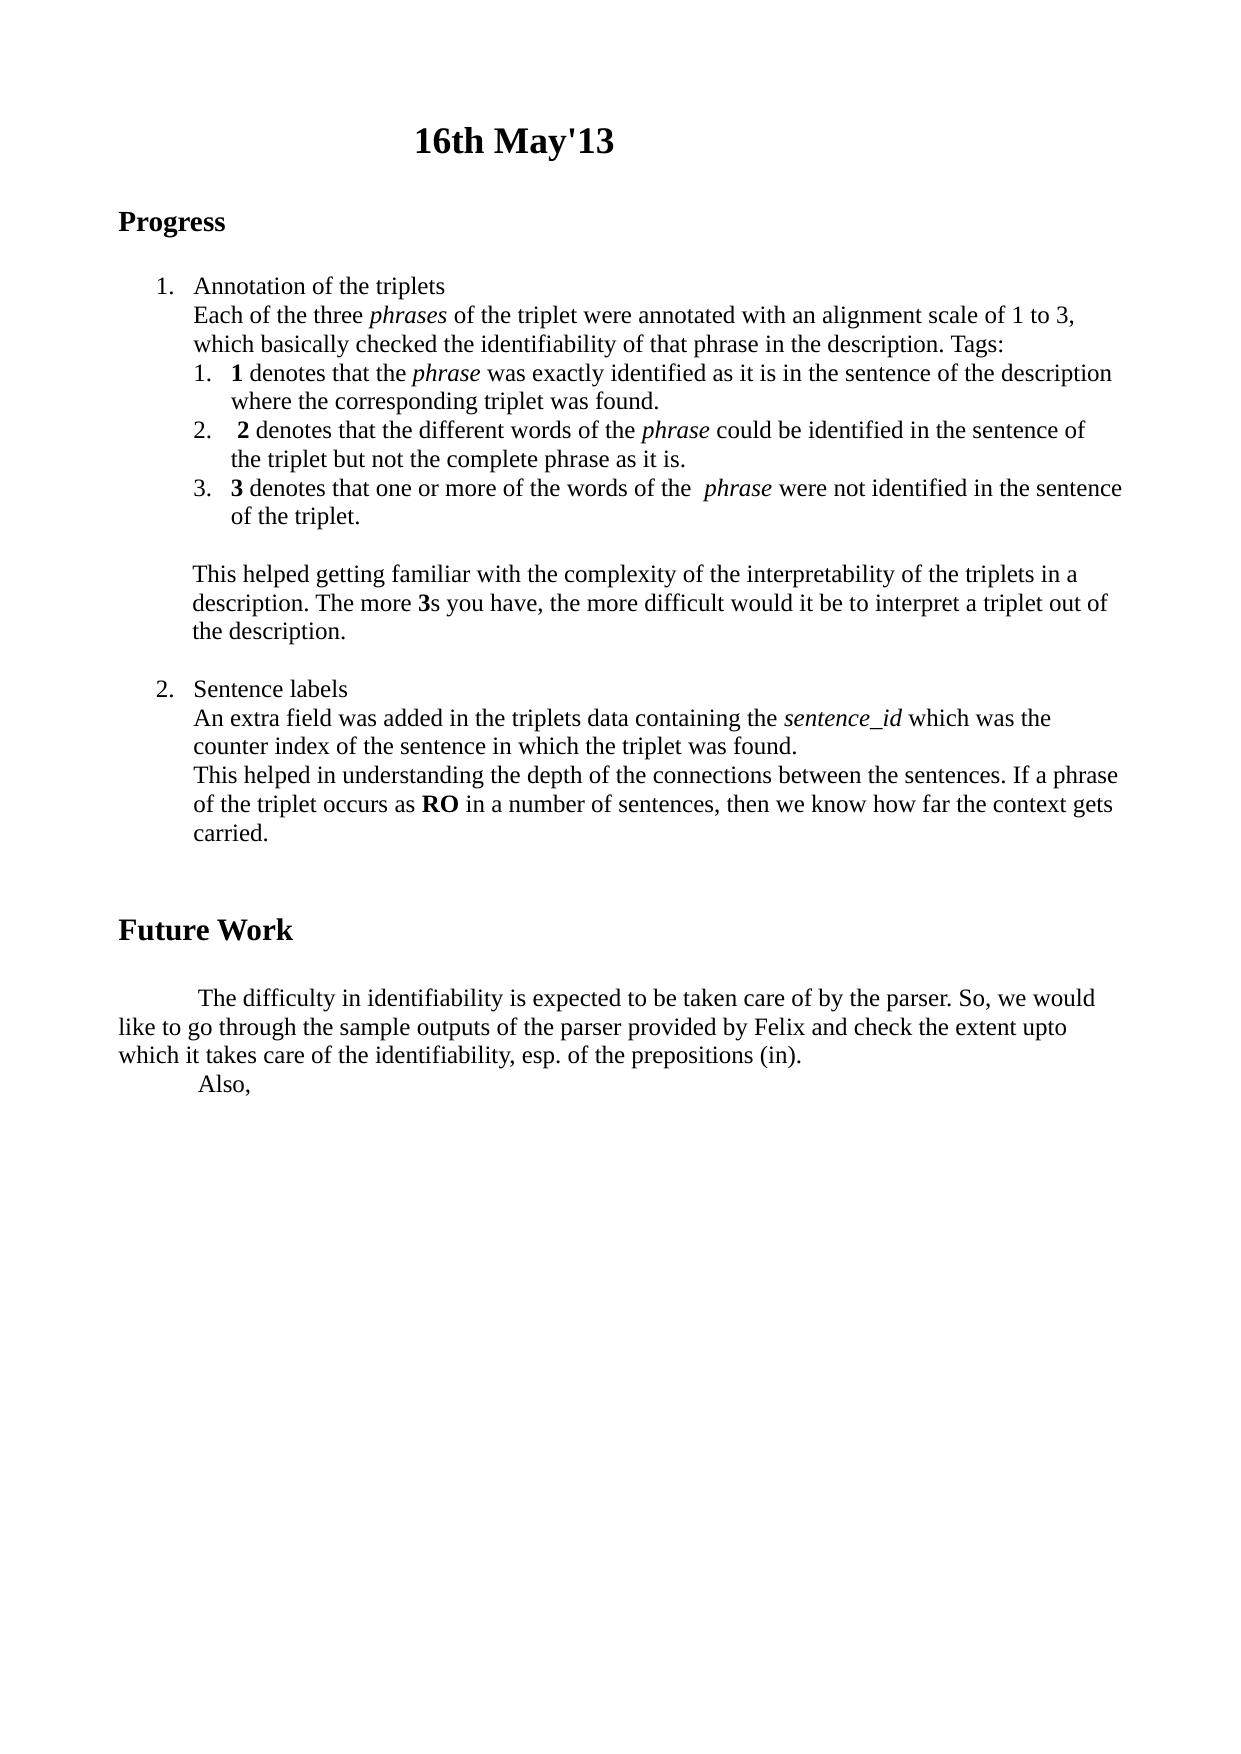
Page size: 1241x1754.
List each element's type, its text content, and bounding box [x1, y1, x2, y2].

text Future Work [118, 911, 1122, 947]
list Each of the three phrases of the triplet were annotated with an alignment scale of 1 to 3, which basically checked the identifiability of that phrase in the description. Tags: [156, 300, 1122, 358]
list 3 denotes that one or more of the words of the phrase were not identified in the sentence of the triplet. [193, 473, 1122, 530]
list Annotation of the triplets [156, 271, 1122, 300]
list Sentence labels [156, 674, 1122, 703]
text This helped getting familiar with the complexity of the interpretability of the triplets in a description. The more 3s you have, the more difficult would it be to interpret a triplet out of the description. [118, 559, 1122, 645]
text The difficulty in identifiability is expected to be taken care of by the parser. So, we would like to go through the sample outputs of the parser provided by Felix and check the extent upto which it takes care of the identifiability, esp. of the prepositions (in). [118, 983, 1122, 1069]
list 1 denotes that the phrase was exactly identified as it is in the sentence of the description where the corresponding triplet was found. [193, 358, 1122, 415]
list 2 denotes that the different words of the phrase could be identified in the sentence of the triplet but not the complete phrase as it is. [193, 415, 1122, 473]
list This helped in understanding the depth of the connections between the sentences. If a phrase of the triplet occurs as RO in a number of sentences, then we know how far the context gets carried. [156, 760, 1122, 846]
list An extra field was added in the triplets data containing the sentence_id which was the counter index of the sentence in which the triplet was found. [156, 703, 1122, 760]
text Also, [118, 1069, 1122, 1098]
text 16th May'13 [118, 118, 1122, 161]
text Progress [118, 204, 1122, 238]
